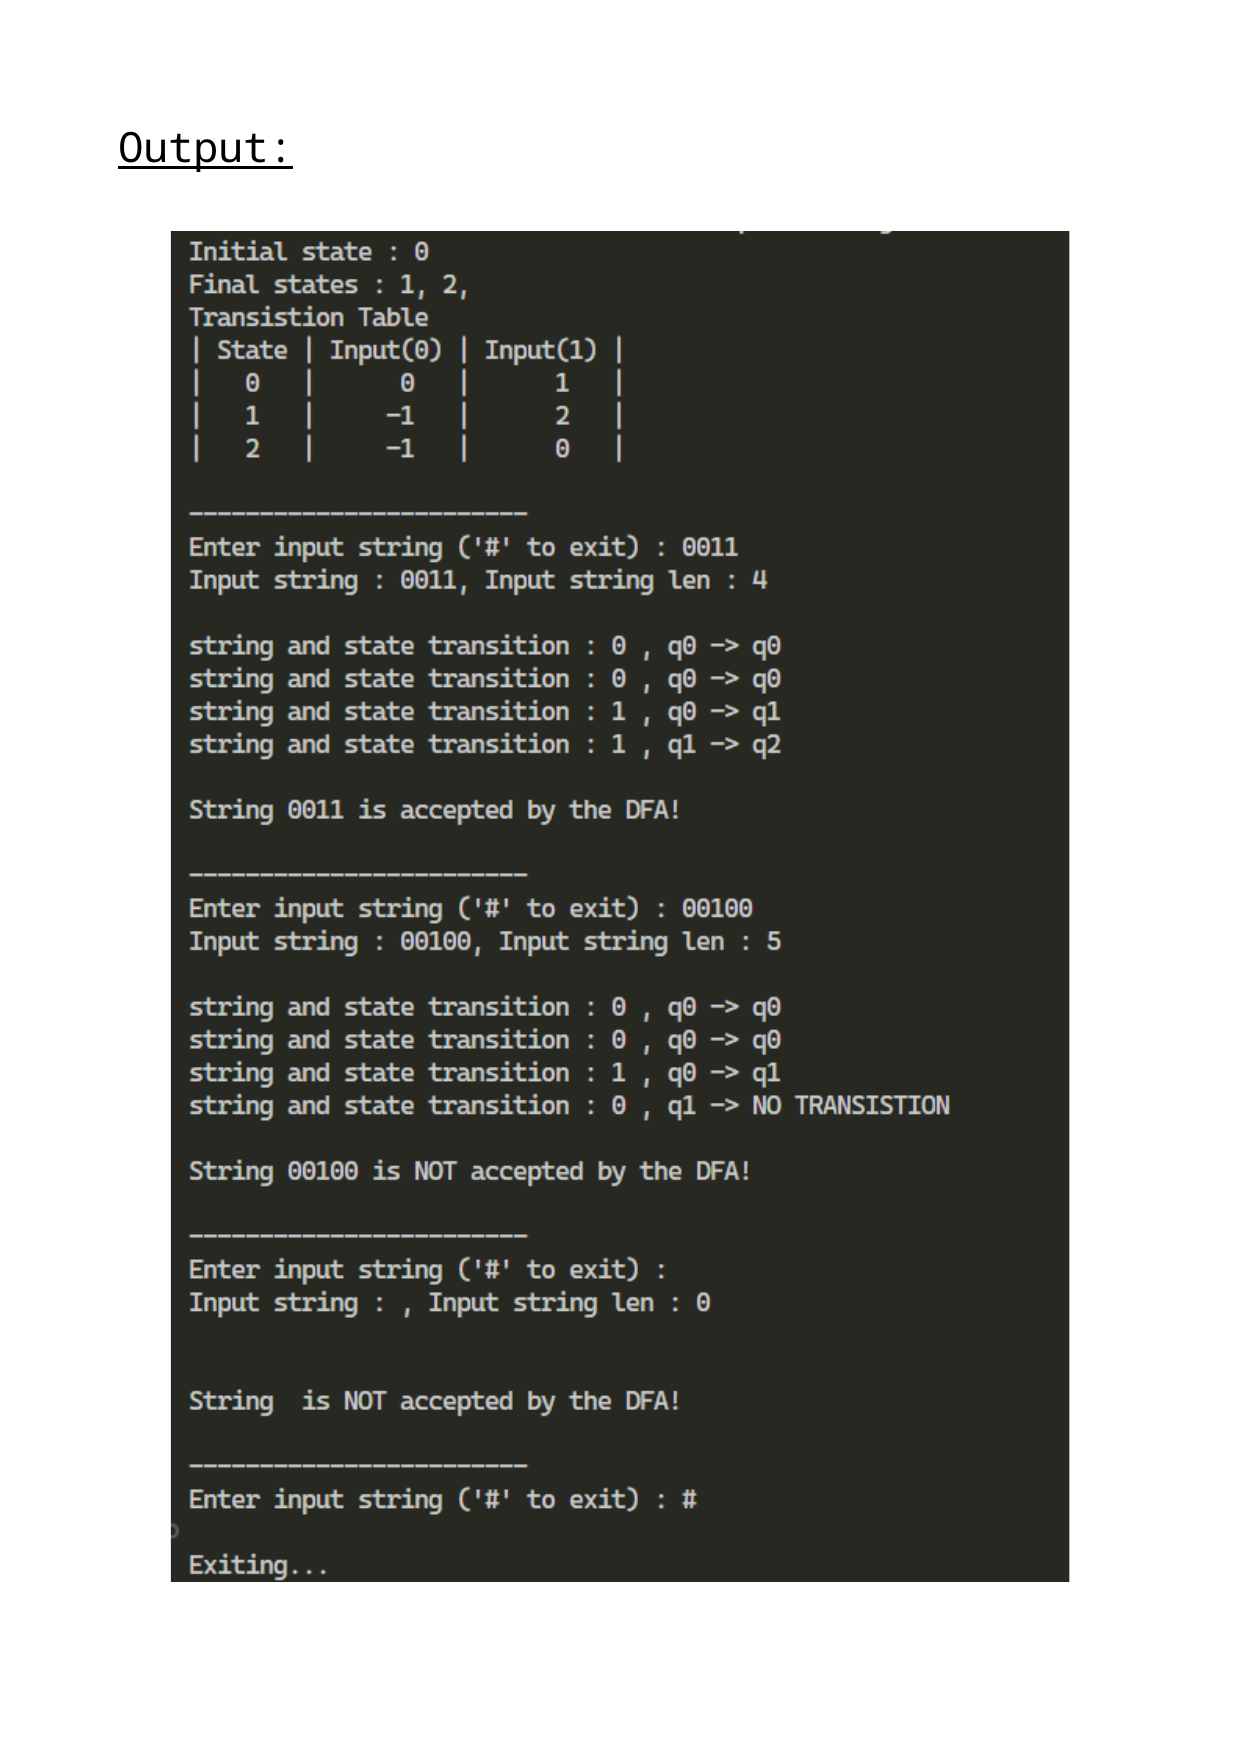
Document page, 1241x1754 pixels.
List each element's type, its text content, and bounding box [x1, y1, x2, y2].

picture [170, 231, 1070, 1582]
text Output: [118, 118, 1122, 175]
